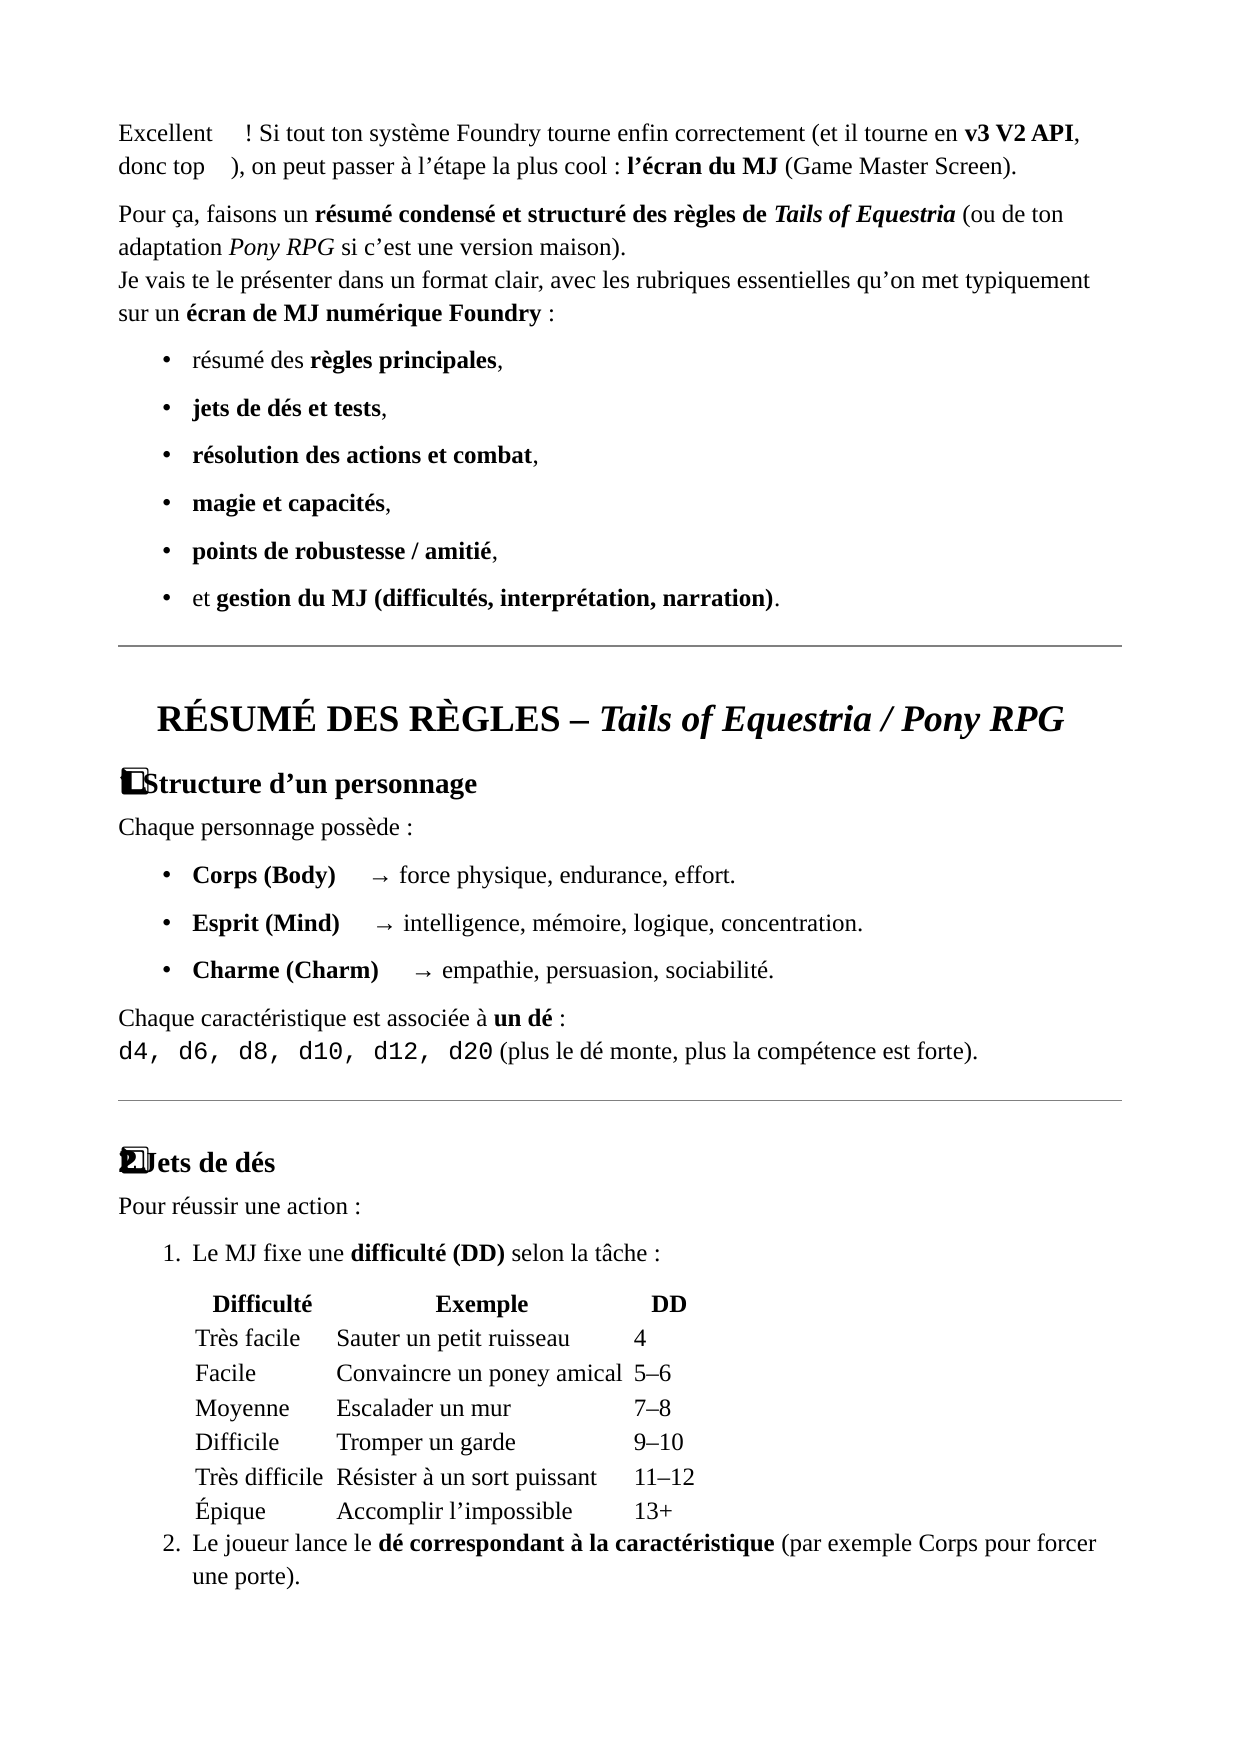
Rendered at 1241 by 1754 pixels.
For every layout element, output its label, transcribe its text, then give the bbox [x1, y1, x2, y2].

table_cell Résister à un sort puissant [333, 1459, 631, 1493]
table_cell Très facile [192, 1321, 333, 1355]
list Charme (Charm) 💖 → empathie, persuasion, sociabilité. [162, 955, 1122, 984]
table_header Exemple [333, 1286, 631, 1321]
table_cell 11–12 [631, 1459, 708, 1493]
text Chaque personnage possède : [118, 812, 1122, 841]
table_cell 9–10 [631, 1424, 708, 1459]
list jets de dés et tests, [162, 393, 1122, 422]
subtitle 🧭 RÉSUMÉ DES RÈGLES – Tails of Equestria / Pony RPG [118, 696, 1122, 739]
text Chaque caractéristique est associée à un dé : d4, d6, d8, d10, d12, d20 (plus le dé monte, plus la compétence est forte). [118, 1003, 1122, 1067]
table_cell Moyenne [192, 1390, 333, 1424]
table_header DD [631, 1286, 708, 1321]
table_cell Escalader un mur [333, 1390, 631, 1424]
table_cell Très difficile [192, 1459, 333, 1493]
list Esprit (Mind) 🧠 → intelligence, mémoire, logique, concentration. [162, 908, 1122, 936]
text Pour ça, faisons un résumé condensé et structuré des règles de Tails of Equestria (ou de ton adaptation Pony RPG si c’est une version maison). Je vais te le présenter dans un format clair, avec les rubriques essentielles qu’on met typiquement sur un écran de MJ numérique Foundry : [118, 199, 1122, 327]
table_cell 7–8 [631, 1390, 708, 1424]
text Pour réussir une action : [118, 1191, 1122, 1219]
table_cell 13+ [631, 1494, 708, 1528]
list résumé des règles principales, [162, 345, 1122, 374]
list et gestion du MJ (difficultés, interprétation, narration). [162, 583, 1122, 612]
table_cell Accomplir l’impossible [333, 1494, 631, 1528]
table_cell Convaincre un poney amical [333, 1355, 631, 1390]
list Corps (Body) 🐎 → force physique, endurance, effort. [162, 860, 1122, 889]
list Le joueur lance le dé correspondant à la caractéristique (par exemple Corps pour forcer une porte). [162, 1528, 1122, 1590]
list magie et capacités, [162, 488, 1122, 517]
list Le MJ fixe une difficulté (DD) selon la tâche : [162, 1238, 1122, 1267]
list points de robustesse / amitié, [162, 536, 1122, 564]
table_cell Sauter un petit ruisseau [333, 1321, 631, 1355]
text Excellent 👏 ! Si tout ton système Foundry tourne enfin correctement (et il tourne en v3 V2 API, donc top 🔥), on peut passer à l’étape la plus cool : l’écran du MJ (Game Master Screen). [118, 118, 1122, 180]
list résolution des actions et combat, [162, 441, 1122, 469]
subtitle 1️⃣ Structure d’un personnage [118, 766, 1122, 800]
table_cell Difficile [192, 1424, 333, 1459]
subtitle 2️⃣ Jets de dés [118, 1145, 1122, 1178]
table_cell Facile [192, 1355, 333, 1390]
table_cell Épique [192, 1494, 333, 1528]
table_header Difficulté [192, 1286, 333, 1321]
table_cell Tromper un garde [333, 1424, 631, 1459]
table_cell 4 [631, 1321, 708, 1355]
table_cell 5–6 [631, 1355, 708, 1390]
